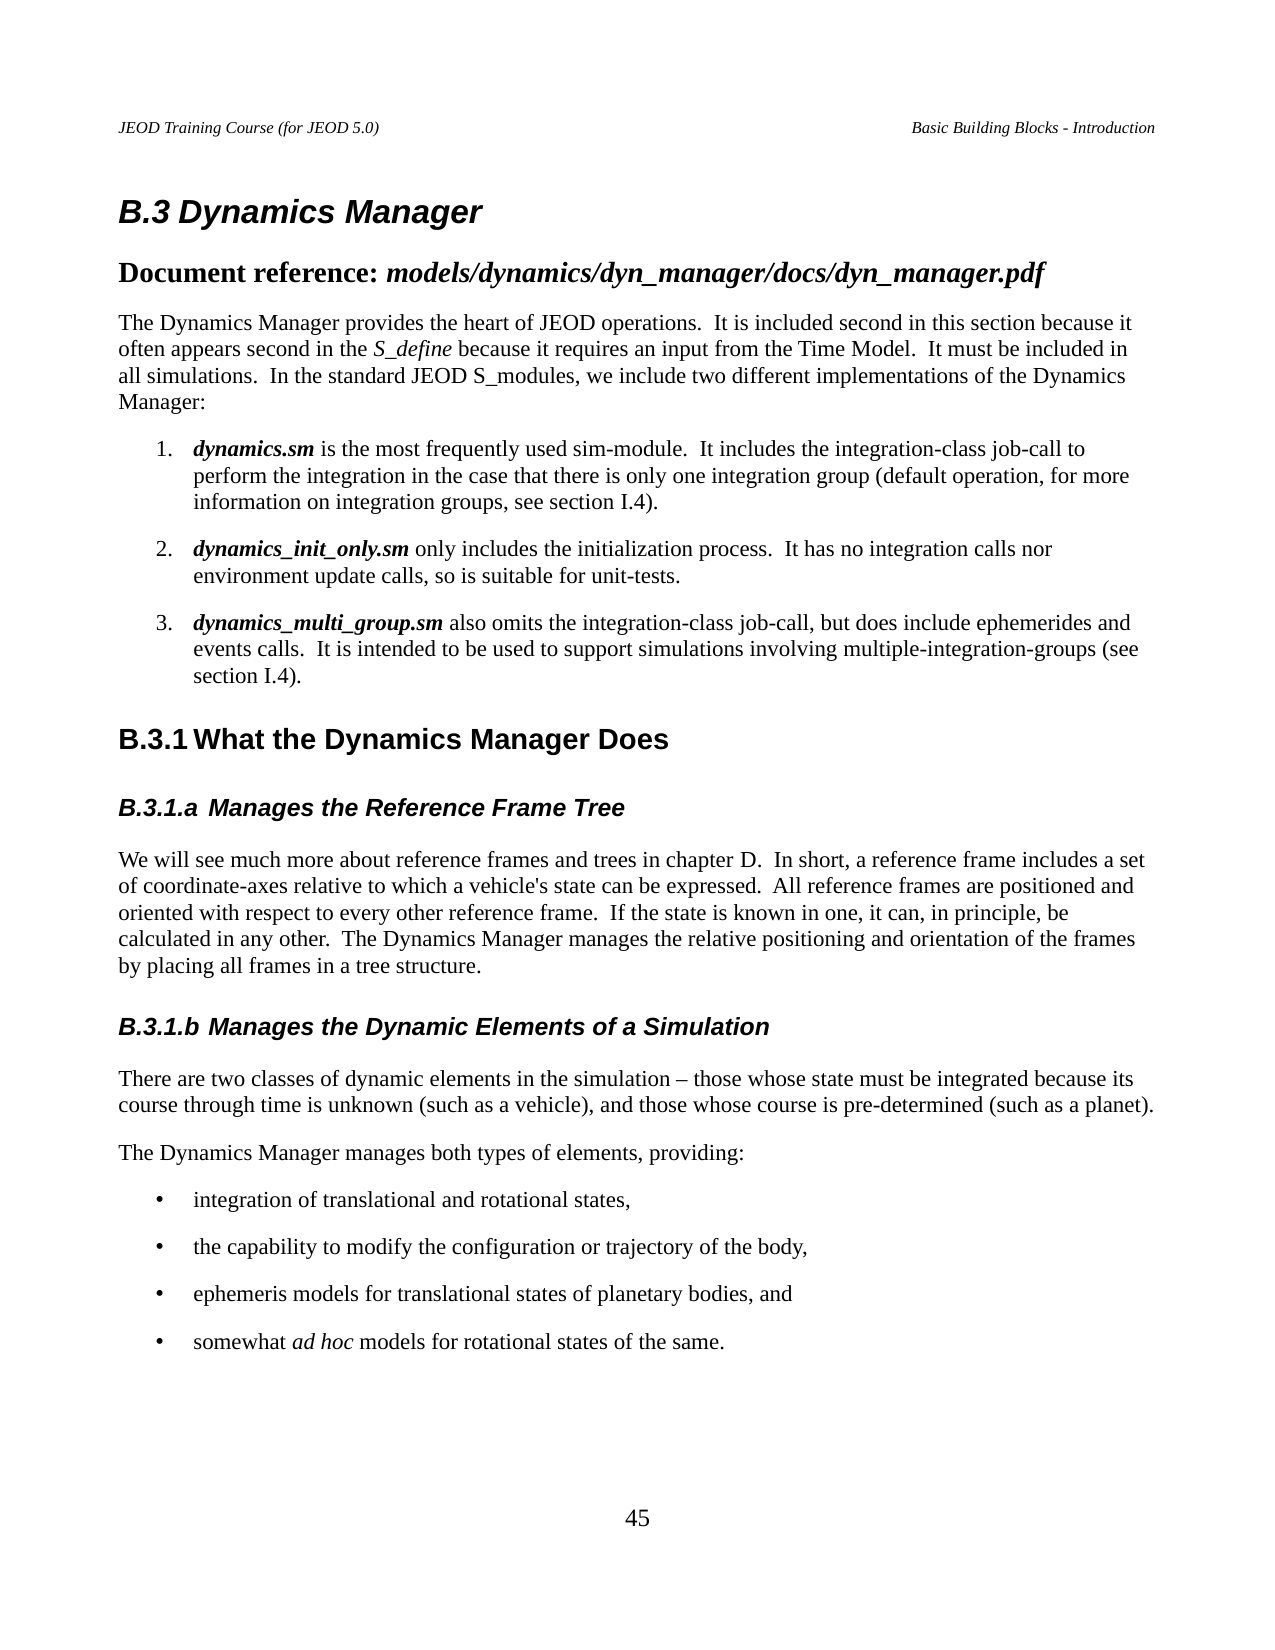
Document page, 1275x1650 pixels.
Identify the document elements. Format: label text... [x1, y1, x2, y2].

subtitle Manages the Dynamic Elements of a Simulation [118, 1012, 1157, 1041]
list somewhat ad hoc models for rotational states of the same. [156, 1328, 1157, 1354]
list dynamics_init_only.sm only includes the initialization process. It has no integration calls nor environment update calls, so is suitable for unit-tests. [156, 536, 1157, 588]
list the capability to modify the configuration or trajectory of the body, [156, 1233, 1157, 1259]
list ephemeris models for translational states of planetary bodies, and [156, 1281, 1157, 1307]
list integration of translational and rotational states, [156, 1186, 1157, 1212]
list dynamics.sm is the most frequently used sim-module. It includes the integration-class job-call to perform the integration in the case that there is only one integration group (default operation, for more information on integration groups, see section I.4). [156, 436, 1157, 514]
list dynamics_multi_group.sm also omits the integration-class job-call, but does include ephemerides and events calls. It is intended to be used to support simulations involving multiple-integration-groups (see section I.4). [156, 609, 1157, 688]
text The Dynamics Manager manages both types of elements, providing: [118, 1139, 1157, 1165]
text We will see much more about reference frames and trees in chapter D. In short, a reference frame includes a set of coordinate-axes relative to which a vehicle's state can be expressed. All reference frames are positioned and oriented with respect to every other reference frame. If the state is known in one, it can, in principle, be calculated in any other. The Dynamics Manager manages the relative positioning and orientation of the frames by placing all frames in a tree structure. [118, 846, 1157, 978]
subtitle Dynamics Manager [118, 192, 1157, 230]
text There are two classes of dynamic elements in the simulation – those whose state must be integrated because its course through time is unknown (such as a vehicle), and those whose course is pre-determined (such as a planet). [118, 1065, 1157, 1118]
text The Dynamics Manager provides the heart of JEOD operations. It is included second in this section because it often appears second in the S_define because it requires an input from the Time Model. It must be included in all simulations. In the standard JEOD S_modules, we include two different implementations of the Dynamics Manager: [118, 309, 1157, 414]
text Document reference: models/dynamics/dyn_manager/docs/dyn_manager.pdf [118, 255, 1157, 288]
subtitle Manages the Reference Frame Tree [118, 793, 1157, 822]
subtitle What the Dynamics Manager Does [118, 722, 1157, 756]
